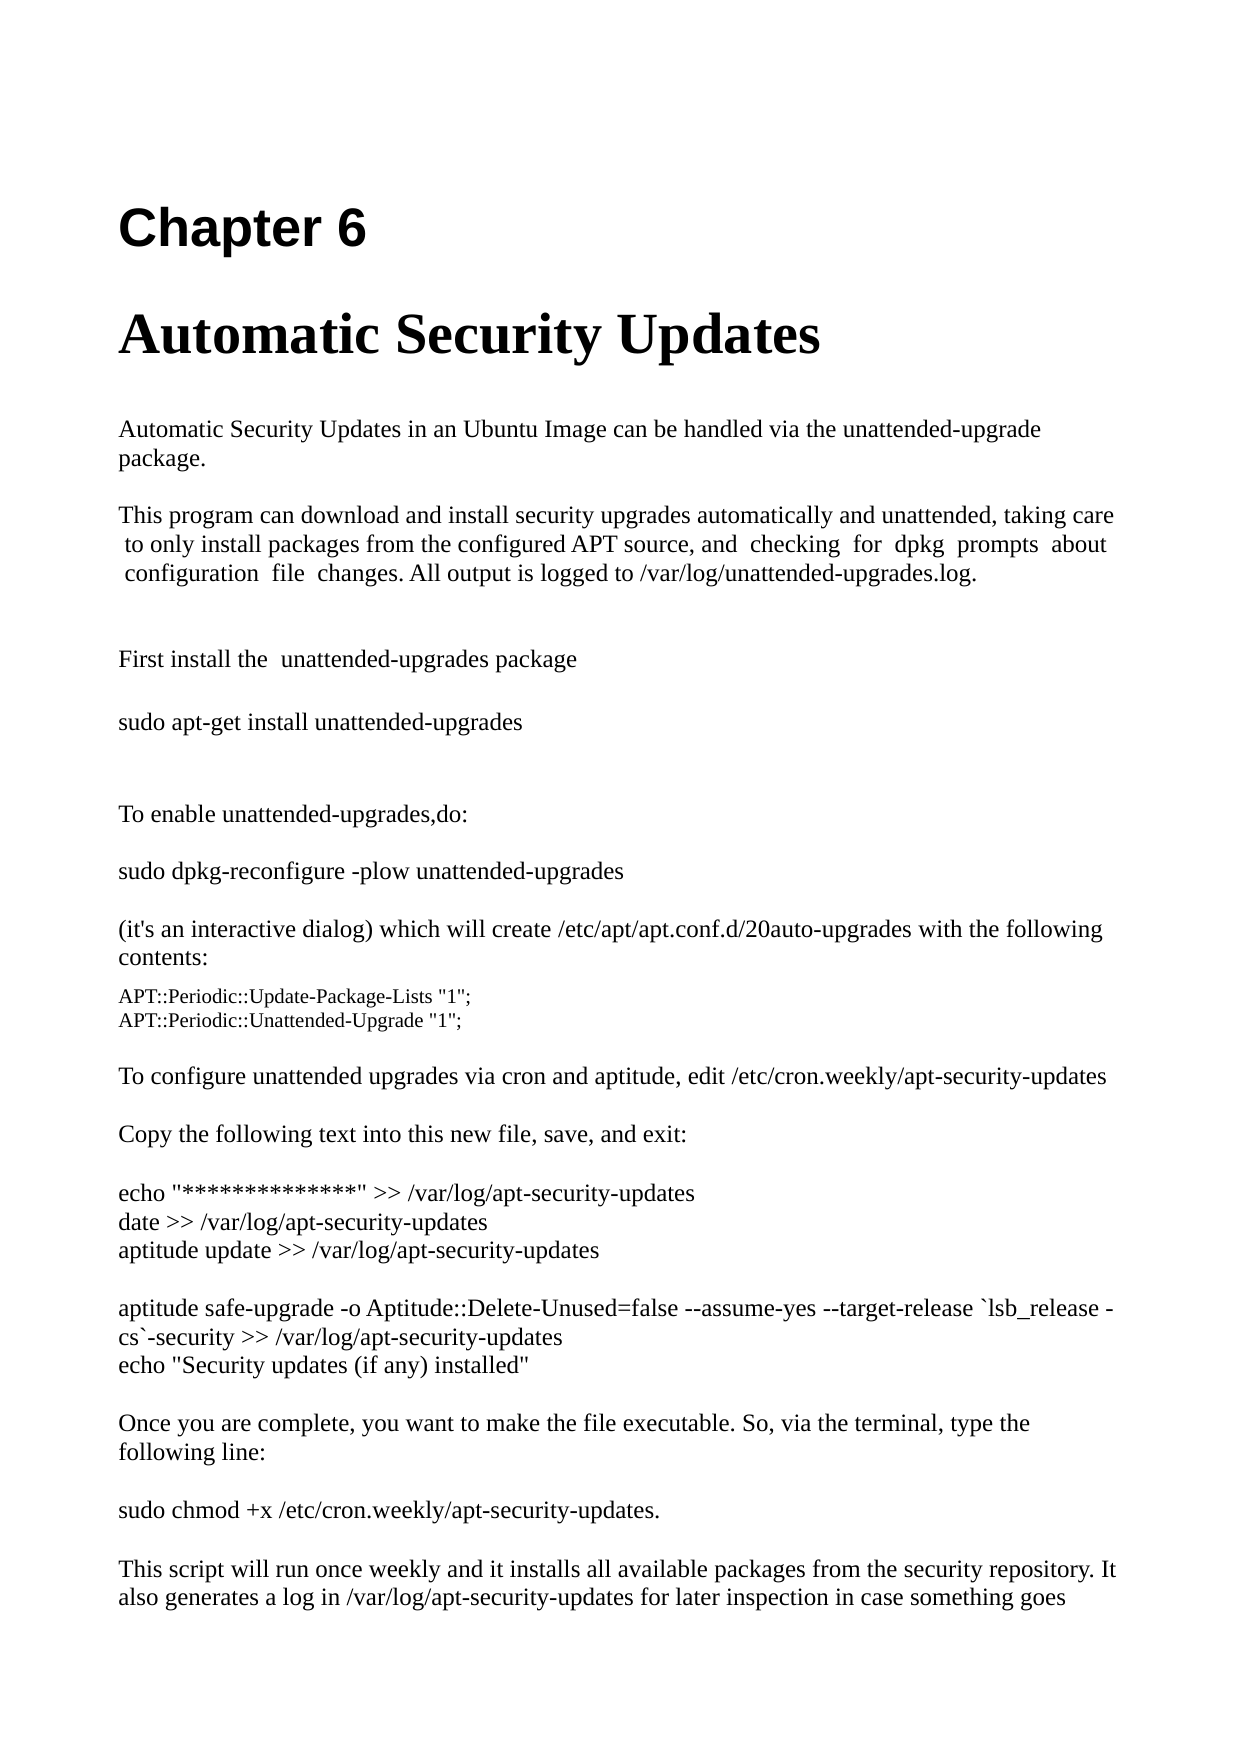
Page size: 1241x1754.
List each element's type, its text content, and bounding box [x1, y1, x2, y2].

text APT::Periodic::Update-Package-Lists "1"; [118, 984, 1122, 1008]
text To enable unattended-upgrades,do: [118, 799, 1122, 827]
text Once you are complete, you want to make the file executable. So, via the terminal, type the following line: [118, 1408, 1122, 1466]
text Automatic Security Updates [118, 299, 1122, 366]
text aptitude safe-upgrade -o Aptitude::Delete-Unused=false --assume-yes --target-release `lsb_release -cs`-security >> /var/log/apt-security-updates [118, 1293, 1122, 1350]
text date >> /var/log/apt-security-updates [118, 1207, 1122, 1235]
text This script will run once weekly and it installs all available packages from the security repository. It also generates a log in /var/log/apt-security-updates for later inspection in case something goes [118, 1554, 1122, 1611]
text to only install packages from the configured APT source, and checking for dpkg prompts about [118, 529, 1122, 558]
text sudo apt-get install unattended-upgrades [118, 707, 1122, 736]
text (it's an interactive dialog) which will create /etc/apt/apt.conf.d/20auto-upgrades with the following contents: [118, 914, 1122, 971]
text echo "Security updates (if any) installed" [118, 1350, 1122, 1379]
text Automatic Security Updates in an Ubuntu Image can be handled via the unattended-upgrade package. [118, 414, 1122, 472]
text This program can download and install security upgrades automatically and unattended, taking care [118, 501, 1122, 529]
text echo "**************" >> /var/log/apt-security-updates [118, 1178, 1122, 1207]
text sudo chmod +x /etc/cron.weekly/apt-security-updates. [118, 1496, 1122, 1524]
title Chapter 6 [118, 196, 1122, 258]
text aptitude update >> /var/log/apt-security-updates [118, 1235, 1122, 1264]
text sudo dpkg-reconfigure -plow unattended-upgrades [118, 856, 1122, 885]
text APT::Periodic::Unattended-Upgrade "1"; [118, 1008, 1122, 1032]
text To configure unattended upgrades via cron and aptitude, edit /etc/cron.weekly/apt-security-updates [118, 1061, 1122, 1090]
text First install the unattended-upgrades package [118, 644, 1122, 673]
text Copy the following text into this new file, save, and exit: [118, 1119, 1122, 1148]
text configuration file changes. All output is logged to /var/log/unattended-upgrades.log. [118, 558, 1122, 587]
